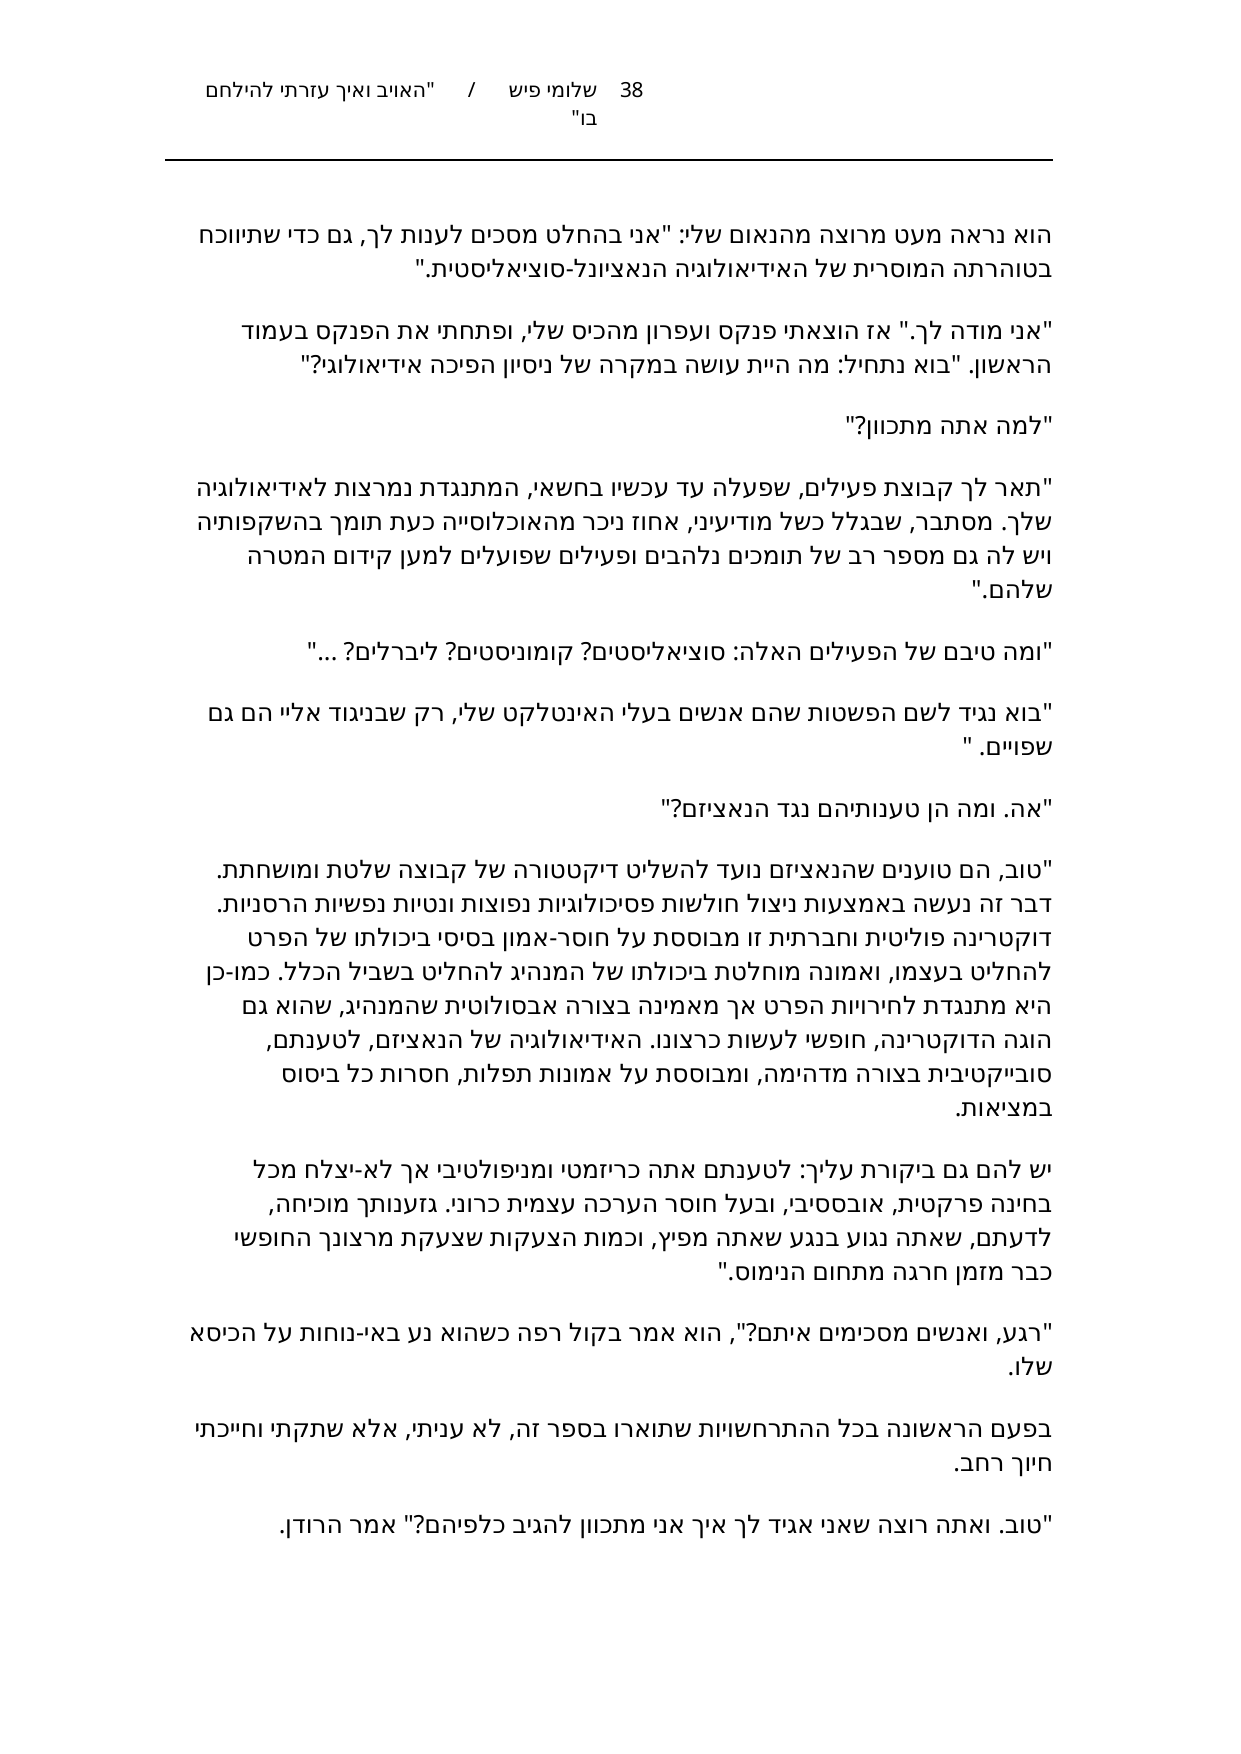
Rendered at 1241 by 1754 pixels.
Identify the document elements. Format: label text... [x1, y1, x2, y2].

text הוא נראה מעט מרוצה מהנאום שלי: "אני בהחלט מסכים לענות לך, גם כדי שתיווכח בטוהרתה המוסרית של האידיאולוגיה הנאציונל-סוציאליסטית." [187, 217, 1053, 284]
text יש להם גם ביקורת עליך: לטענתם אתה כריזמטי ומניפולטיבי אך לא-יצלח מכל בחינה פרקטית, אובססיבי, ובעל חוסר הערכה עצמית כרוני. גזענותך מוכיחה, לדעתם, שאתה נגוע בנגע שאתה מפיץ, וכמות הצעקות שצעקת מרצונך החופשי כבר מזמן חרגה מתחום הנימוס." [187, 1151, 1053, 1287]
text "טוב. ואתה רוצה שאני אגיד לך איך אני מתכוון להגיב כלפיהם?" אמר הרודן. [187, 1506, 1053, 1540]
text "אה. ומה הן טענותיהם נגד הנאציזם?" [187, 790, 1053, 824]
text "תאר לך קבוצת פעילים, שפעלה עד עכשיו בחשאי, המתנגדת נמרצות לאידיאולוגיה שלך. מסתבר, שבגלל כשל מודיעיני, אחוז ניכר מהאוכלוסייה כעת תומך בהשקפותיה ויש לה גם מספר רב של תומכים נלהבים ופעילים שפועלים למען קידום המטרה שלהם." [187, 469, 1053, 605]
text "רגע, ואנשים מסכימים איתם?", הוא אמר בקול רפה כשהוא נע באי-נוחות על הכיסא שלו. [187, 1315, 1053, 1383]
text "אני מודה לך." אז הוצאתי פנקס ועפרון מהכיס שלי, ופתחתי את הפנקס בעמוד הראשון. "בוא נתחיל: מה היית עושה במקרה של ניסיון הפיכה אידיאולוגי?" [187, 312, 1053, 380]
text "למה אתה מתכוון?" [187, 408, 1053, 442]
text בפעם הראשונה בכל ההתרחשויות שתוארו בספר זה, לא עניתי, אלא שתקתי וחייכתי חיוך רחב. [187, 1411, 1053, 1478]
text "בוא נגיד לשם הפשטות שהם אנשים בעלי האינטלקט שלי, רק שבניגוד אליי הם גם שפויים. " [187, 695, 1053, 763]
text "טוב, הם טוענים שהנאציזם נועד להשליט דיקטטורה של קבוצה שלטת ומושחתת. דבר זה נעשה באמצעות ניצול חולשות פסיכולוגיות נפוצות ונטיות נפשיות הרסניות. דוקטרינה פוליטית וחברתית זו מבוססת על חוסר-אמון בסיסי ביכולתו של הפרט להחליט בעצמו, ואמונה מוחלטת ביכולתו של המנהיג להחליט בשביל הכלל. כמו-כן היא מתנגדת לחירויות הפרט אך מאמינה בצורה אבסולוטית שהמנהיג, שהוא גם הוגה הדוקטרינה, חופשי לעשות כרצונו. האידיאולוגיה של הנאציזם, לטענתם, סובייקטיבית בצורה מדהימה, ומבוססת על אמונות תפלות, חסרות כל ביסוס במציאות. [187, 852, 1053, 1124]
text "ומה טיבם של הפעילים האלה: סוציאליסטים? קומוניסטים? ליברלים? ..." [187, 633, 1053, 667]
